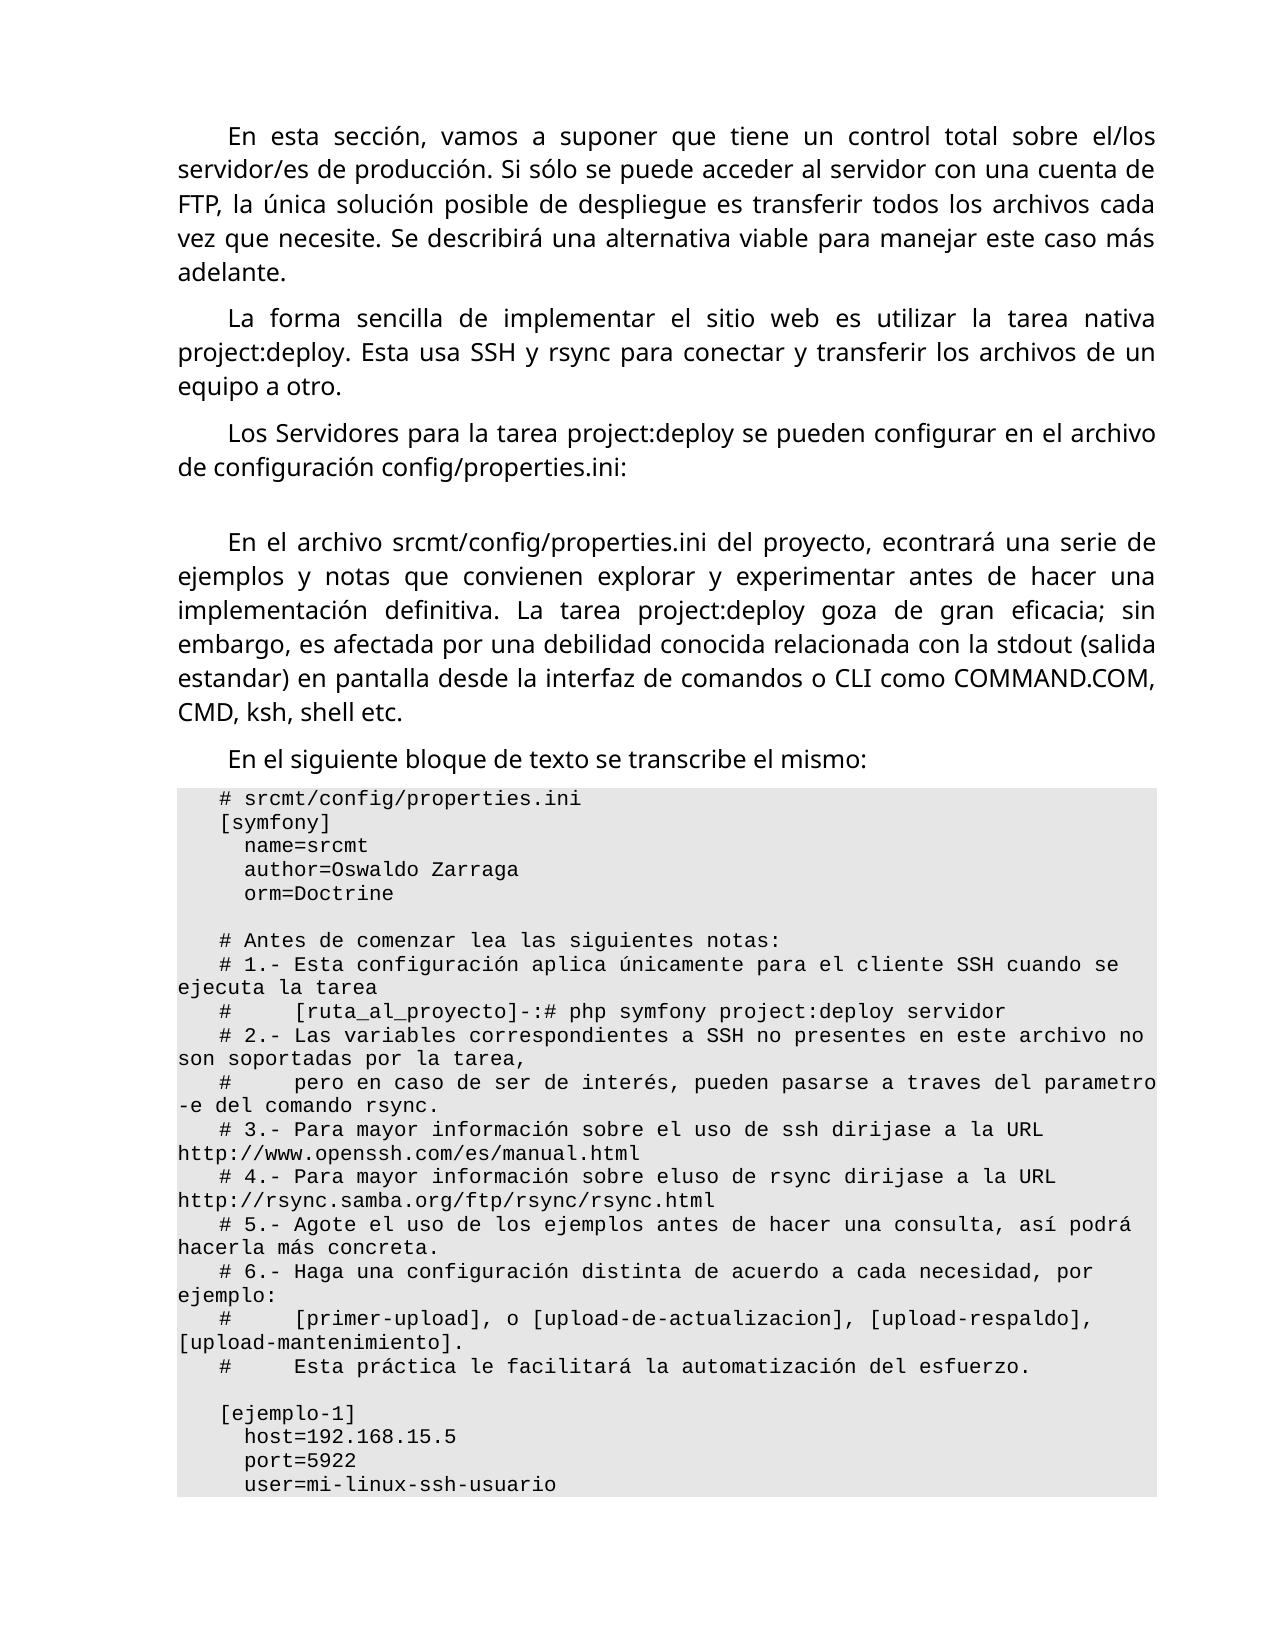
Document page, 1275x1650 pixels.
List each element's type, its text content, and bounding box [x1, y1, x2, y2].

text name=srcmt [177, 835, 1157, 859]
text En esta sección, vamos a suponer que tiene un control total sobre el/los servidor/es de producción. Si sólo se puede acceder al servidor con una cuenta de FTP, la única solución posible de despliegue es transferir todos los archivos cada vez que necesite. Se describirá una alternativa viable para manejar este caso más adelante. [177, 118, 1157, 288]
text user=mi-linux-ssh-usuario [177, 1474, 1157, 1497]
text [symfony] [177, 812, 1157, 835]
text Los Servidores para la tarea project:deploy se pueden configurar en el archivo de configuración config/properties.ini: [177, 416, 1157, 484]
text En el archivo srcmt/config/properties.ini del proyecto, econtrará una serie de ejemplos y notas que convienen explorar y experimentar antes de hacer una implementación definitiva. La tarea project:deploy goza de gran eficacia; sin embargo, es afectada por una debilidad conocida relacionada con la stdout (salida estandar) en pantalla desde la interfaz de comandos o CLI como COMMAND.COM, CMD, ksh, shell etc. [177, 525, 1157, 729]
text # [primer-upload], o [upload-de-actualizacion], [upload-respaldo], [upload-mantenimiento]. [177, 1308, 1157, 1356]
text # 5.- Agote el uso de los ejemplos antes de hacer una consulta, así podrá hacerla más concreta. [177, 1214, 1157, 1261]
text La forma sencilla de implementar el sitio web es utilizar la tarea nativa project:deploy. Esta usa SSH y rsync para conectar y transferir los archivos de un equipo a otro. [177, 301, 1157, 403]
text # 4.- Para mayor información sobre eluso de rsync dirijase a la URL http://rsync.samba.org/ftp/rsync/rsync.html [177, 1166, 1157, 1214]
text En el siguiente bloque de texto se transcribe el mismo: [177, 742, 1157, 776]
text author=Oswaldo Zarraga [177, 859, 1157, 883]
text # 3.- Para mayor información sobre el uso de ssh dirijase a la URL http://www.openssh.com/es/manual.html [177, 1119, 1157, 1166]
text [ejemplo-1] [177, 1403, 1157, 1427]
text # [ruta_al_proyecto]-:# php symfony project:deploy servidor [177, 1001, 1157, 1024]
text orm=Doctrine [177, 883, 1157, 906]
text # 6.- Haga una configuración distinta de acuerdo a cada necesidad, por ejemplo: [177, 1261, 1157, 1308]
text host=192.168.15.5 [177, 1427, 1157, 1450]
text # Esta práctica le facilitará la automatización del esfuerzo. [177, 1356, 1157, 1379]
text # 1.- Esta configuración aplica únicamente para el cliente SSH cuando se ejecuta la tarea [177, 954, 1157, 1001]
text # srcmt/config/properties.ini [177, 788, 1157, 812]
text # pero en caso de ser de interés, pueden pasarse a traves del parametro -e del comando rsync. [177, 1072, 1157, 1119]
text # Antes de comenzar lea las siguientes notas: [177, 930, 1157, 954]
text port=5922 [177, 1450, 1157, 1474]
text # 2.- Las variables correspondientes a SSH no presentes en este archivo no son soportadas por la tarea, [177, 1024, 1157, 1072]
